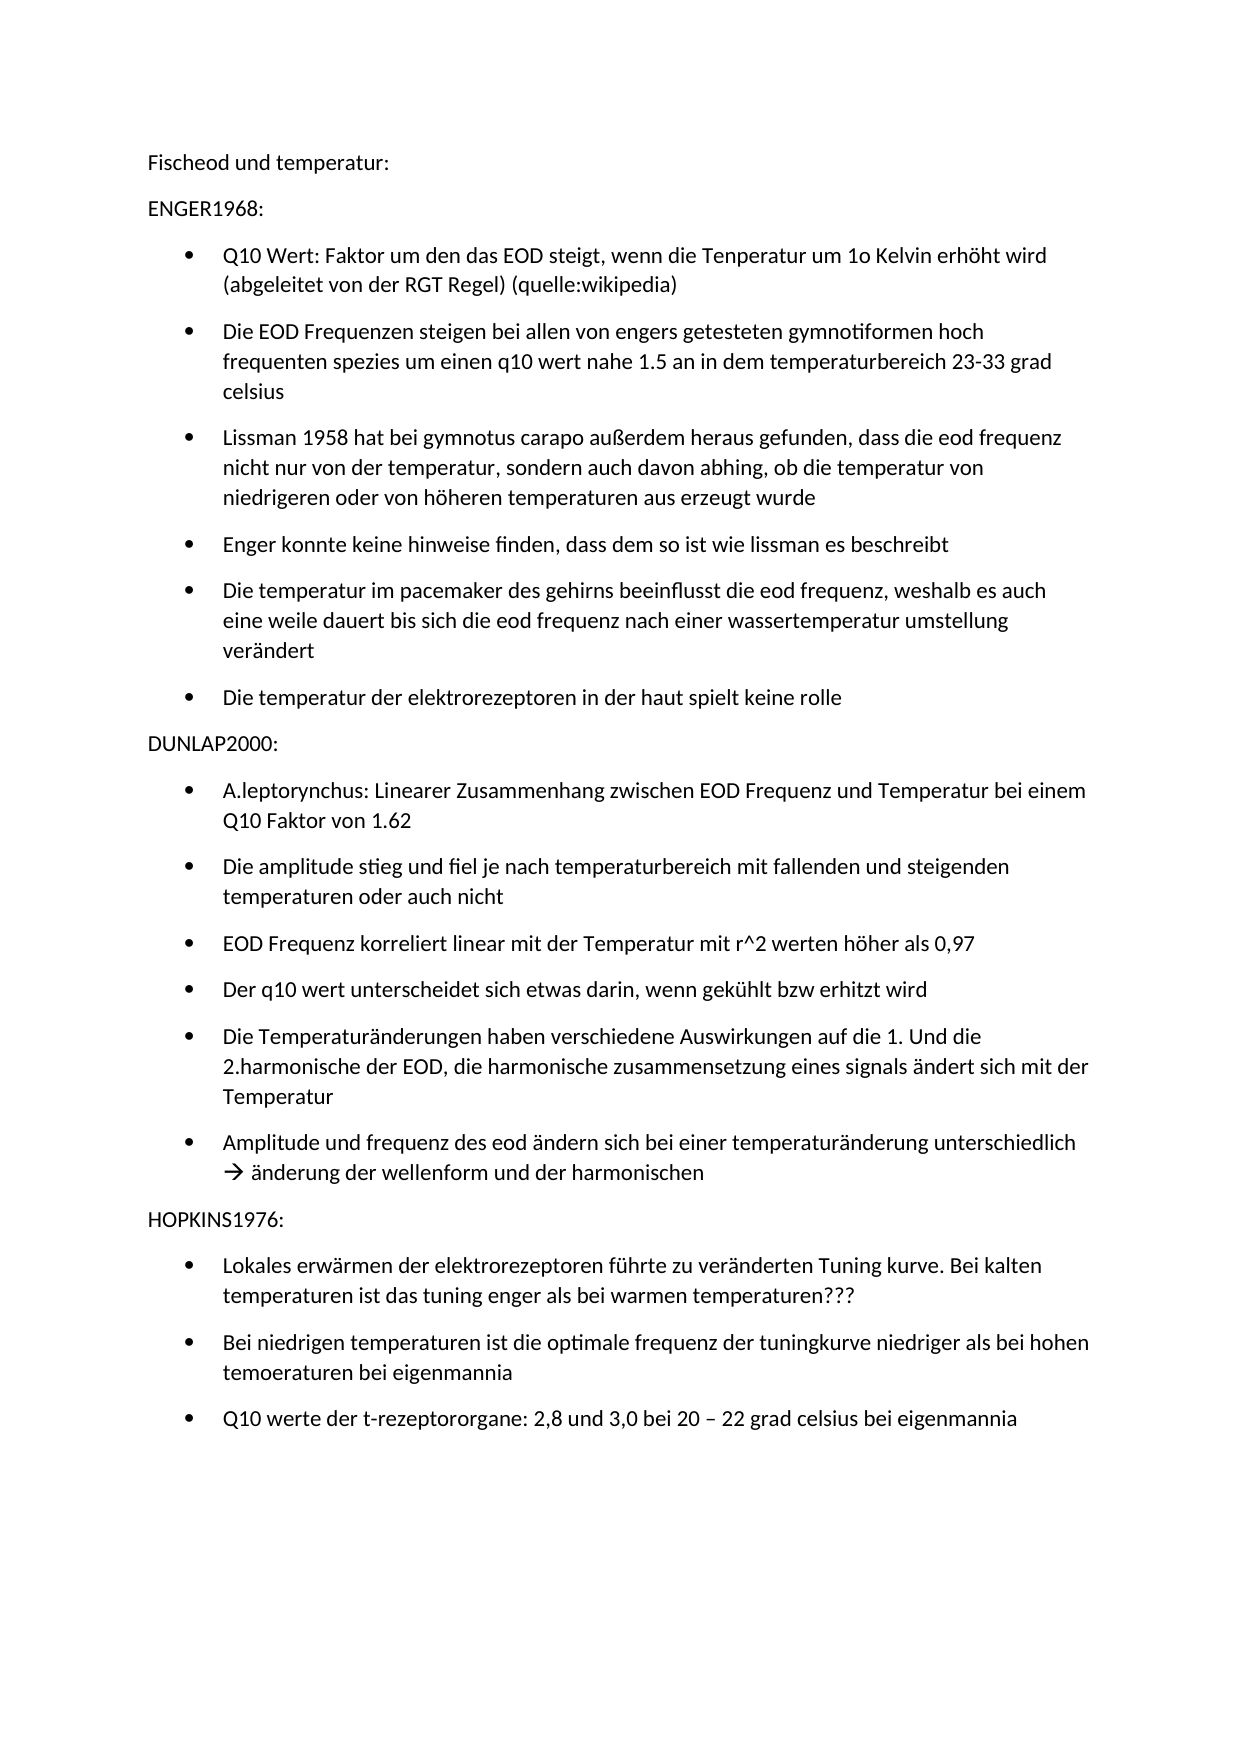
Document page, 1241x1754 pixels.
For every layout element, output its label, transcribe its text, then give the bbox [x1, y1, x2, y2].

list Amplitude und frequenz des eod ändern sich bei einer temperaturänderung unterschiedlich  änderung der wellenform und der harmonischen [185, 1128, 1093, 1186]
list EOD Frequenz korreliert linear mit der Temperatur mit r^2 werten höher als 0,97 [185, 929, 1093, 957]
list Lokales erwärmen der elektrorezeptoren führte zu veränderten Tuning kurve. Bei kalten temperaturen ist das tuning enger als bei warmen temperaturen??? [185, 1251, 1093, 1309]
list Q10 Wert: Faktor um den das EOD steigt, wenn die Tenperatur um 1o Kelvin erhöht wird (abgeleitet von der RGT Regel) (quelle:wikipedia) [185, 241, 1093, 299]
list Die amplitude stieg und fiel je nach temperaturbereich mit fallenden und steigenden temperaturen oder auch nicht [185, 852, 1093, 910]
list Lissman 1958 hat bei gymnotus carapo außerdem heraus gefunden, dass die eod frequenz nicht nur von der temperatur, sondern auch davon abhing, ob die temperatur von niedrigeren oder von höheren temperaturen aus erzeugt wurde [185, 423, 1093, 511]
list Die EOD Frequenzen steigen bei allen von engers getesteten gymnotiformen hoch frequenten spezies um einen q10 wert nahe 1.5 an in dem temperaturbereich 23-33 grad celsius [185, 317, 1093, 405]
list Die temperatur im pacemaker des gehirns beeinflusst die eod frequenz, weshalb es auch eine weile dauert bis sich die eod frequenz nach einer wassertemperatur umstellung verändert [185, 576, 1093, 664]
text DUNLAP2000: [148, 729, 1093, 757]
list A.leptorynchus: Linearer Zusammenhang zwischen EOD Frequenz und Temperatur bei einem Q10 Faktor von 1.62 [185, 776, 1093, 834]
list Der q10 wert unterscheidet sich etwas darin, wenn gekühlt bzw erhitzt wird [185, 975, 1093, 1003]
list Bei niedrigen temperaturen ist die optimale frequenz der tuningkurve niedriger als bei hohen temoeraturen bei eigenmannia [185, 1328, 1093, 1386]
text Fischeod und temperatur: [148, 148, 1093, 176]
list Enger konnte keine hinweise finden, dass dem so ist wie lissman es beschreibt [185, 530, 1093, 558]
list Die temperatur der elektrorezeptoren in der haut spielt keine rolle [185, 683, 1093, 711]
list Die Temperaturänderungen haben verschiedene Auswirkungen auf die 1. Und die 2.harmonische der EOD, die harmonische zusammensetzung eines signals ändert sich mit der Temperatur [185, 1022, 1093, 1110]
text ENGER1968: [148, 194, 1093, 222]
list Q10 werte der t-rezeptororgane: 2,8 und 3,0 bei 20 – 22 grad celsius bei eigenmannia [185, 1404, 1093, 1432]
text HOPKINS1976: [148, 1205, 1093, 1233]
